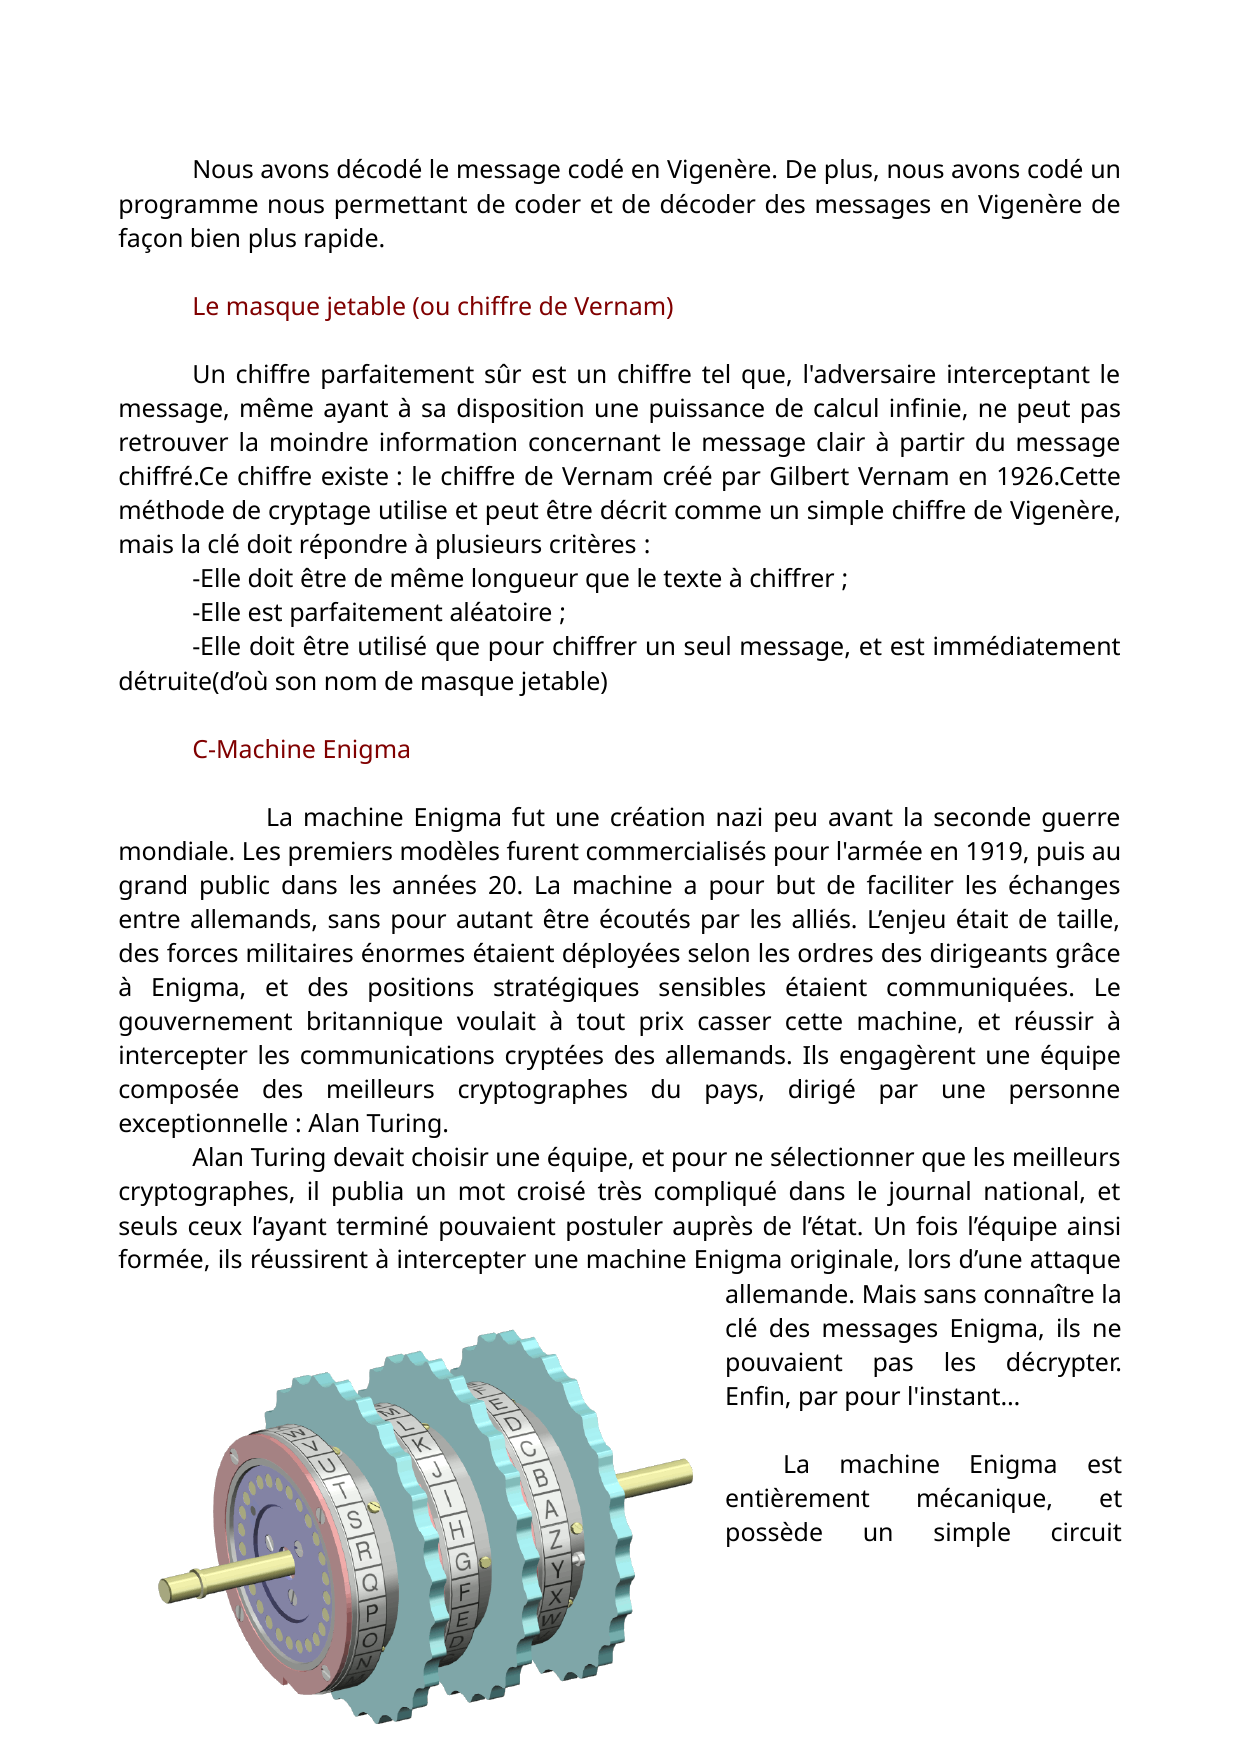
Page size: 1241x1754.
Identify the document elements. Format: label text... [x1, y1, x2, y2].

text La machine Enigma est entièrement mécanique, et possède un simple circuit [725, 1447, 1122, 1549]
text Un chiffre parfaitement sûr est un chiffre tel que, l'adversaire interceptant le message, même ayant à sa disposition une puissance de calcul infinie, ne peut pas retrouver la moindre information concernant le message clair à partir du message chiffré.Ce chiffre existe : le chiffre de Vernam créé par Gilbert Vernam en 1926.Cette méthode de cryptage utilise et peut être décrit comme un simple chiffre de Vigenère, mais la clé doit répondre à plusieurs critères : [118, 357, 1122, 561]
text La machine Enigma fut une création nazi peu avant la seconde guerre mondiale. Les premiers modèles furent commercialisés pour l'armée en 1919, puis au grand public dans les années 20. La machine a pour but de faciliter les échanges entre allemands, sans pour autant être écoutés par les alliés. L’enjeu était de taille, des forces militaires énormes étaient déployées selon les ordres des dirigeants grâce à Enigma, et des positions stratégiques sensibles étaient communiquées. Le gouvernement britannique voulait à tout prix casser cette machine, et réussir à intercepter les communications cryptées des allemands. Ils engagèrent une équipe composée des meilleurs cryptographes du pays, dirigé par une personne exceptionnelle : Alan Turing. [118, 799, 1122, 1140]
text Nous avons décodé le message codé en Vigenère. De plus, nous avons codé un programme nous permettant de coder et de décoder des messages en Vigenère de façon bien plus rapide. [118, 152, 1122, 254]
picture [122, 1306, 725, 1754]
text -Elle doit être de même longueur que le texte à chiffrer ; [118, 561, 1122, 595]
text C-Machine Enigma [118, 731, 1122, 765]
text Alan Turing devait choisir une équipe, et pour ne sélectionner que les meilleurs cryptographes, il publia un mot croisé très compliqué dans le journal national, et seuls ceux l’ayant terminé pouvaient postuler auprès de l’état. Un fois l’équipe ainsi formée, ils réussirent à intercepter une machine Enigma originale, lors d’une attaque allemande. Mais sans connaître la clé des messages Enigma, ils ne pouvaient pas les décrypter. Enfin, par pour l'instant… [118, 1140, 1122, 1412]
text -Elle doit être utilisé que pour chiffrer un seul message, et est immédiatement détruite(d’où son nom de masque jetable) [118, 629, 1122, 697]
text -Elle est parfaitement aléatoire ; [118, 595, 1122, 629]
text Le masque jetable (ou chiffre de Vernam) [118, 288, 1122, 322]
